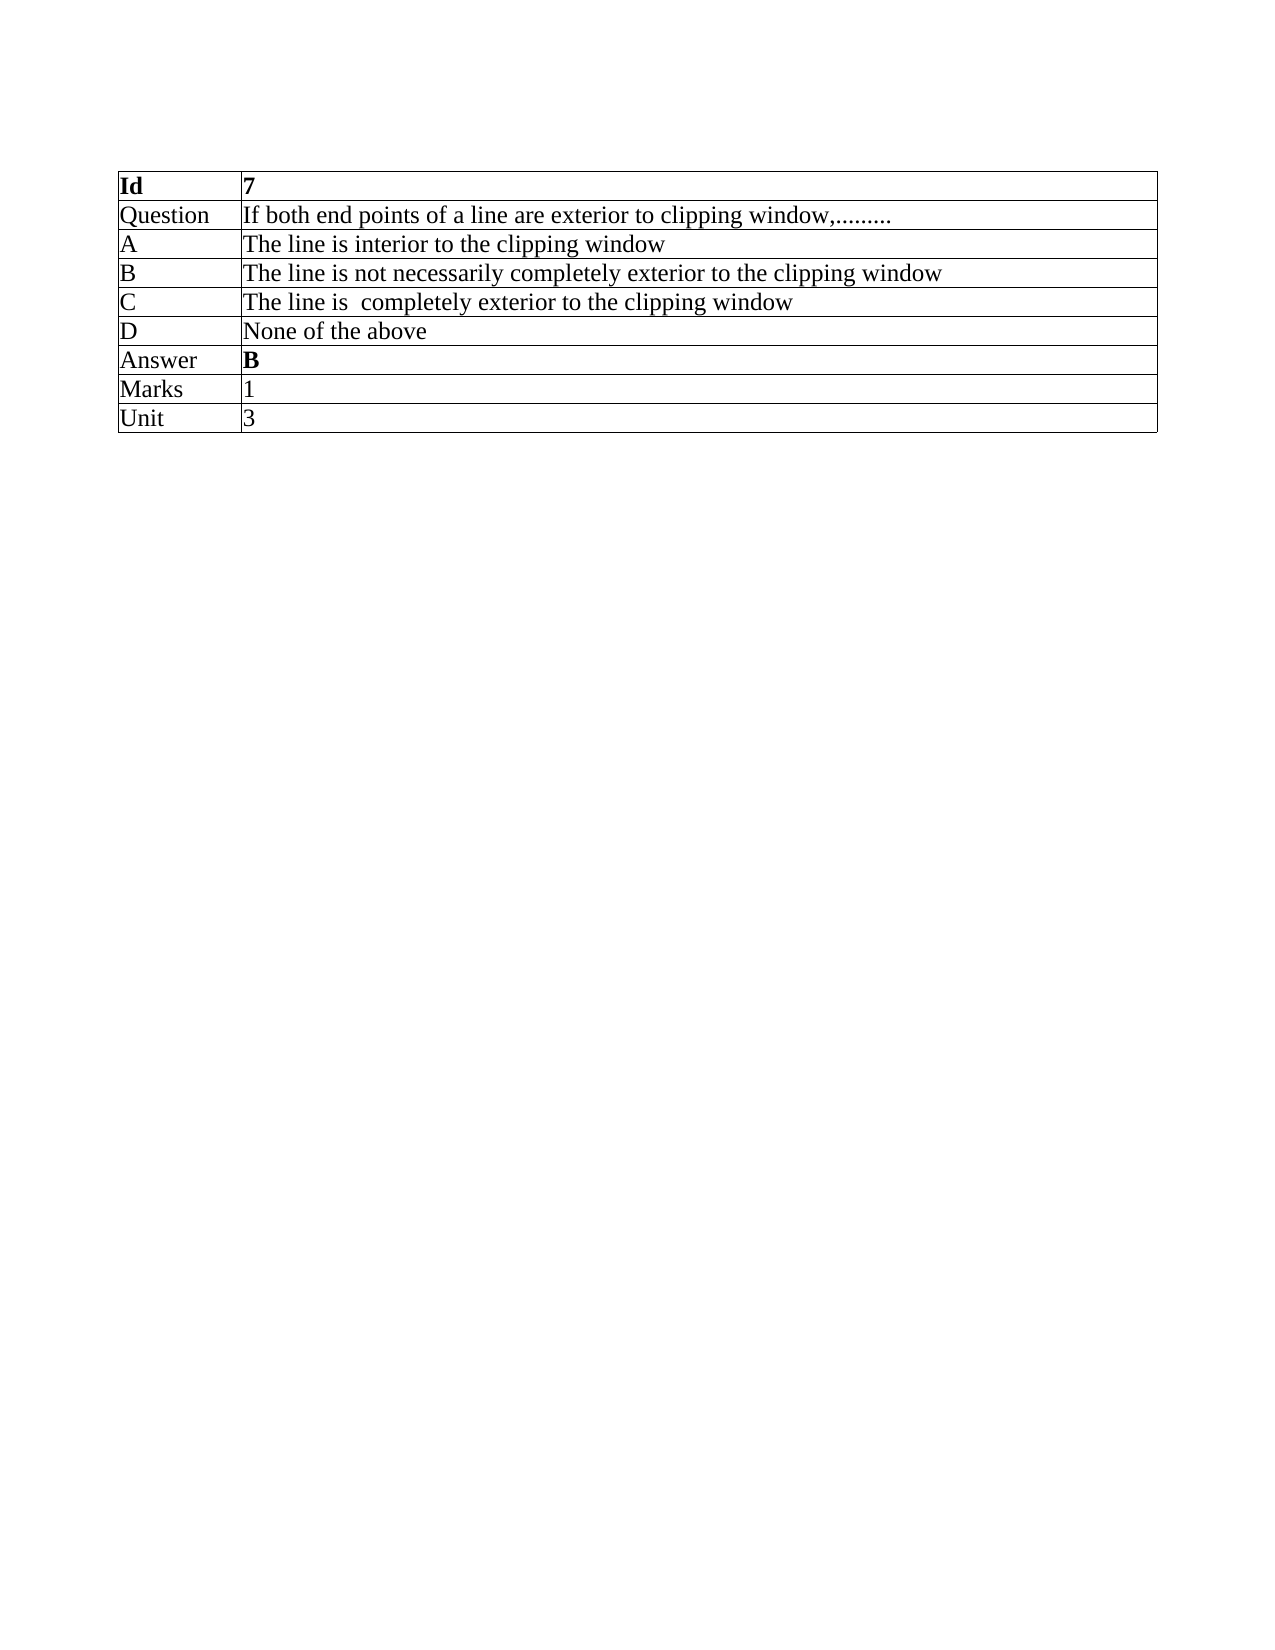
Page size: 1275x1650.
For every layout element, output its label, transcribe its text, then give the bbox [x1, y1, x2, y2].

table_cell A [119, 230, 241, 258]
table_cell The line is not necessarily completely exterior to the clipping window [242, 259, 1157, 287]
table_cell The line is completely exterior to the clipping window [242, 288, 1157, 316]
table_cell The line is interior to the clipping window [242, 230, 1157, 258]
table_cell Answer [119, 346, 241, 374]
table_cell None of the above [242, 317, 1157, 345]
table_header Id [119, 172, 241, 200]
table_cell Question [119, 201, 241, 229]
table_cell If both end points of a line are exterior to clipping window,......... [242, 201, 1157, 229]
table_cell 1 [242, 375, 1157, 403]
table_cell B [242, 346, 1157, 374]
table_header 7 [242, 172, 1157, 200]
table_cell C [119, 288, 241, 316]
table_cell B [119, 259, 241, 287]
table_cell 3 [242, 404, 1157, 432]
table_cell Unit [119, 404, 241, 432]
table_cell Marks [119, 375, 241, 403]
table_cell D [119, 317, 241, 345]
